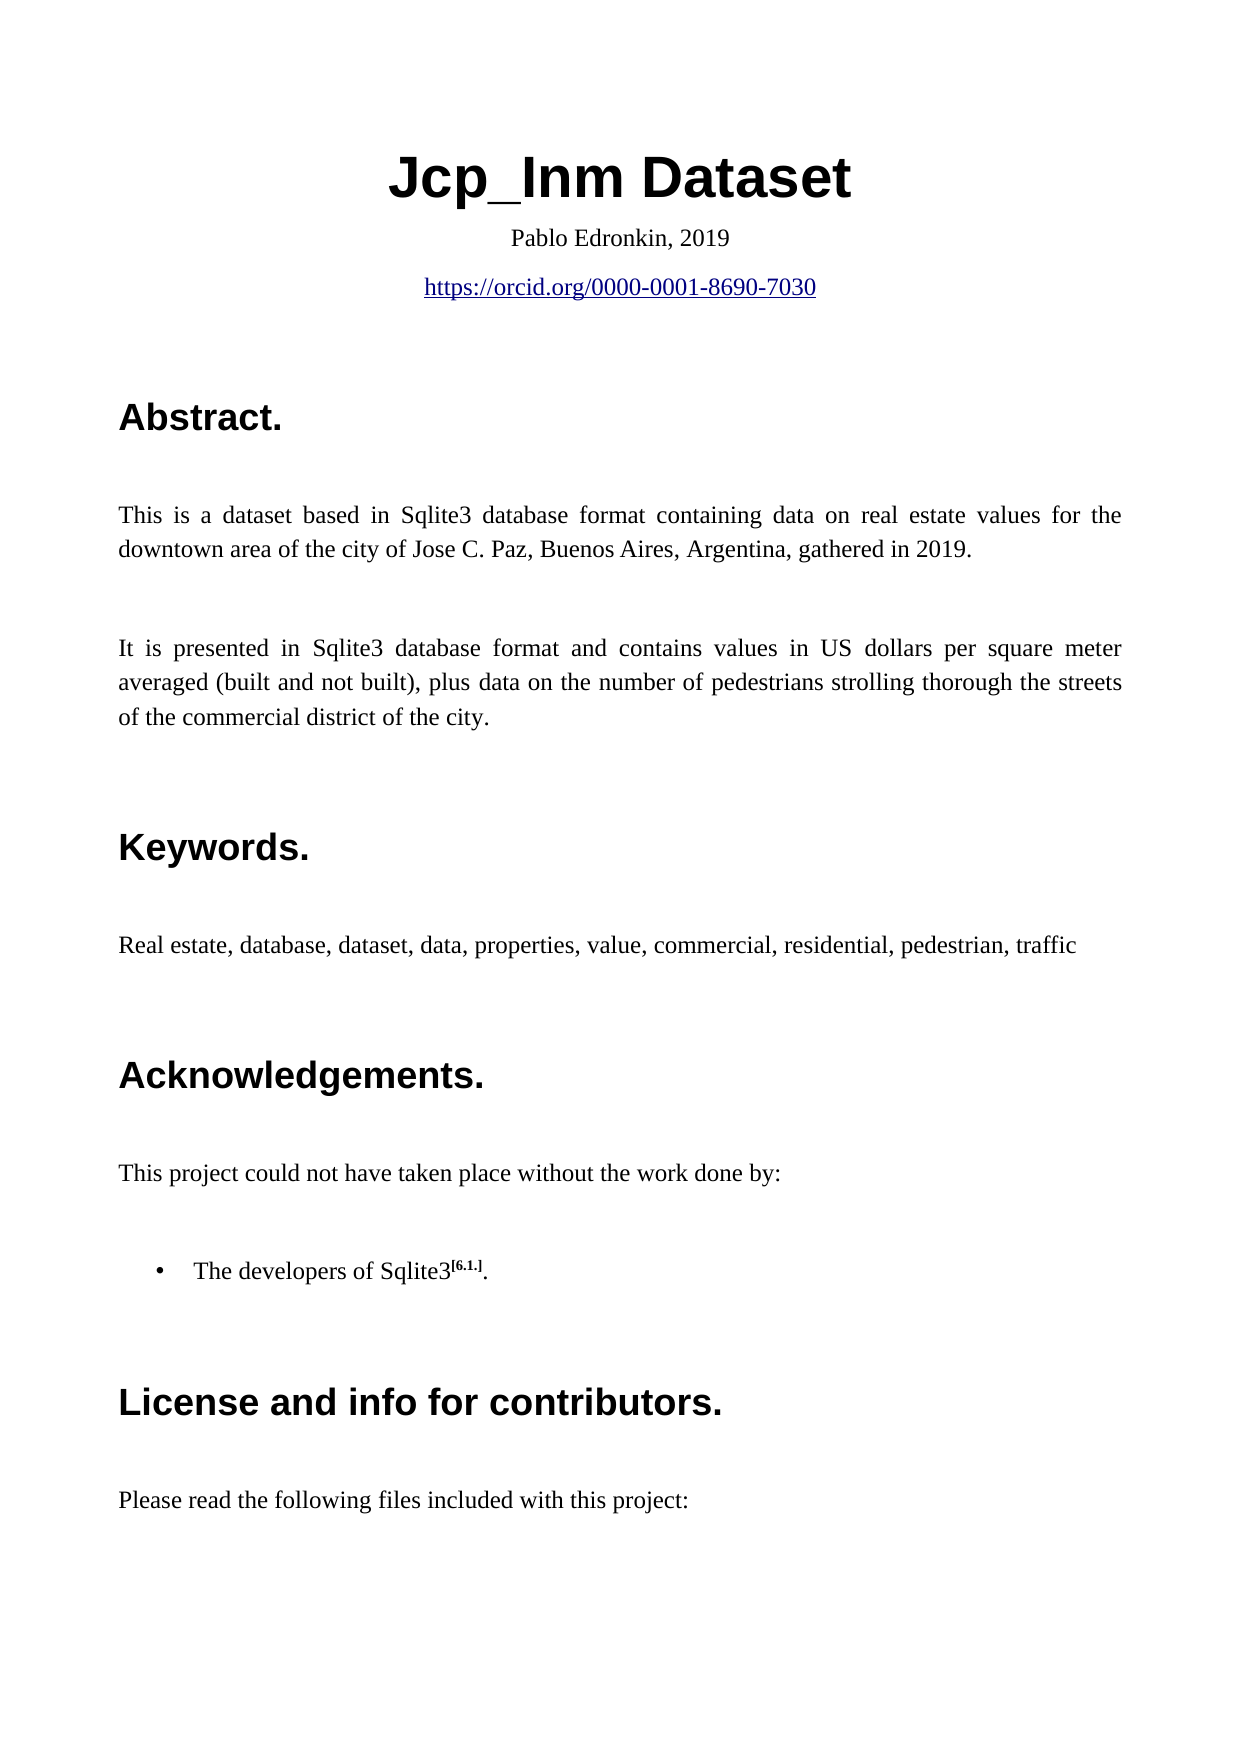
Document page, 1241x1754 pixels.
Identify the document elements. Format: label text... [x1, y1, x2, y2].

text Pablo Edronkin, 2019 [118, 223, 1122, 251]
subtitle License and info for contributors. [118, 1379, 1122, 1423]
subtitle Abstract. [118, 395, 1122, 438]
list The developers of Sqlite3[6.1.]. [156, 1256, 1122, 1285]
text This project could not have taken place without the work done by: [118, 1158, 1122, 1187]
text https://orcid.org/0000-0001-8690-7030 [118, 272, 1122, 301]
text Real estate, database, dataset, data, properties, value, commercial, residential, pedestrian, traffic [118, 930, 1122, 959]
subtitle Acknowledgements. [118, 1053, 1122, 1097]
text It is presented in Sqlite3 database format and contains values in US dollars per square meter averaged (built and not built), plus data on the number of pedestrians strolling thorough the streets of the commercial district of the city. [118, 633, 1122, 730]
title Jcp_Inm Dataset [118, 143, 1122, 210]
text This is a dataset based in Sqlite3 database format containing data on real estate values for the downtown area of the city of Jose C. Paz, Buenos Aires, Argentina, gathered in 2019. [118, 500, 1122, 563]
text Please read the following files included with this project: [118, 1485, 1122, 1513]
subtitle Keywords. [118, 825, 1122, 868]
